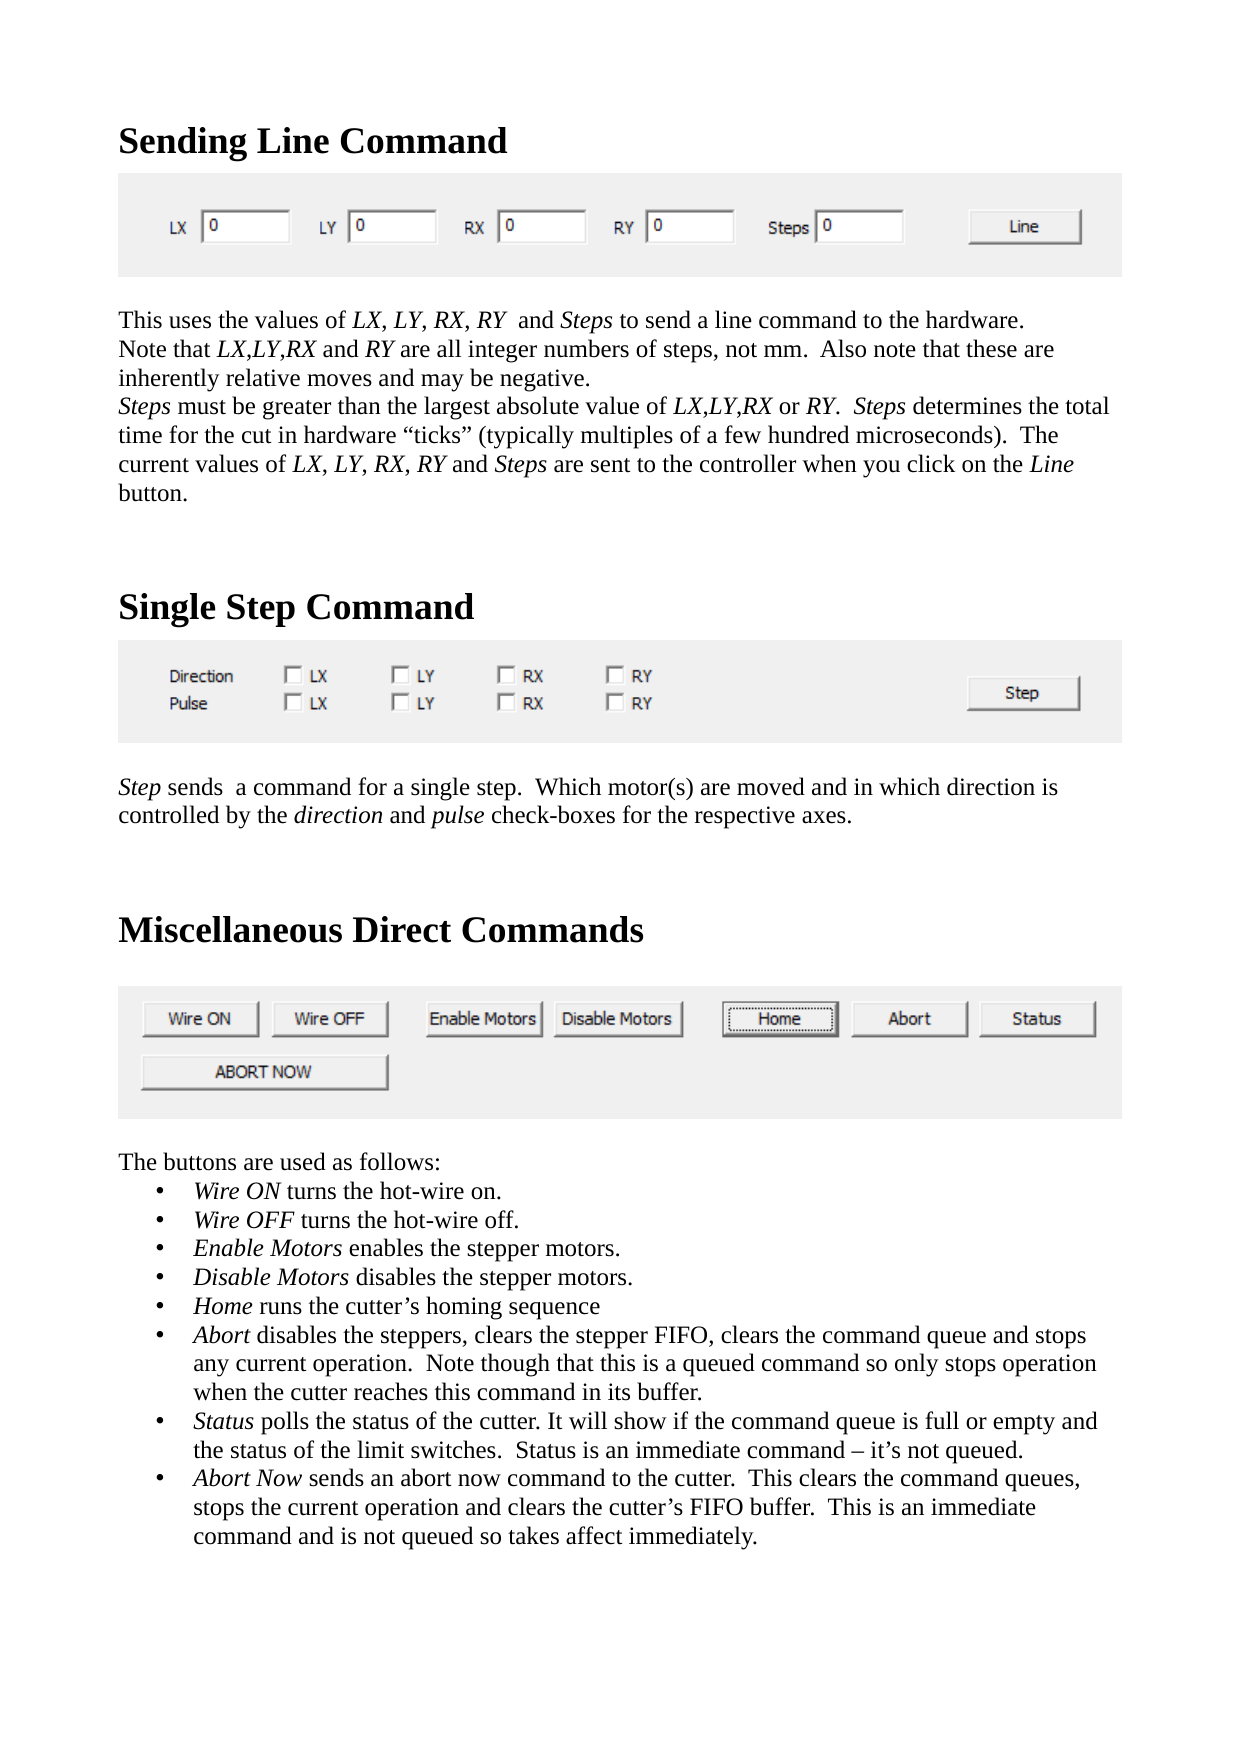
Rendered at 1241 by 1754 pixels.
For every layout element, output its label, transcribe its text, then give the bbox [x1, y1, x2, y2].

list Abort Now sends an abort now command to the cutter. This clears the command queues, stops the current operation and clears the cutter’s FIFO buffer. This is an immediate command and is not queued so takes affect immediately. [156, 1463, 1122, 1550]
text This uses the values of LX, LY, RX, RY and Steps to send a line command to the hardware. [118, 305, 1122, 334]
text The buttons are used as follows: [118, 1147, 1122, 1176]
subtitle Single Step Command [118, 585, 1122, 628]
list Disable Motors disables the stepper motors. [156, 1262, 1122, 1291]
picture [118, 986, 1123, 1119]
text Note that LX,LY,RX and RY are all integer numbers of steps, not mm. Also note that these are inherently relative moves and may be negative. [118, 334, 1122, 391]
list Home runs the cutter’s homing sequence [156, 1291, 1122, 1320]
list Abort disables the steppers, clears the stepper FIFO, clears the command queue and stops any current operation. Note though that this is a queued command so only stops operation when the cutter reaches this command in its buffer. [156, 1320, 1122, 1406]
text Step sends a command for a single step. Which motor(s) are moved and in which direction is controlled by the direction and pulse check-boxes for the respective axes. [118, 772, 1122, 829]
subtitle Miscellaneous Direct Commands [118, 907, 1122, 951]
list Wire OFF turns the hot-wire off. [156, 1205, 1122, 1233]
list Status polls the status of the cutter. It will show if the command queue is full or empty and the status of the limit switches. Status is an immediate command – it’s not queued. [156, 1406, 1122, 1463]
list Wire ON turns the hot-wire on. [156, 1176, 1122, 1205]
subtitle Sending Line Command [118, 118, 1122, 161]
picture [118, 640, 1123, 743]
picture [118, 173, 1123, 277]
list Enable Motors enables the stepper motors. [156, 1233, 1122, 1262]
text Steps must be greater than the largest absolute value of LX,LY,RX or RY. Steps determines the total time for the cut in hardware “ticks” (typically multiples of a few hundred microseconds). The current values of LX, LY, RX, RY and Steps are sent to the controller when you click on the Line button. [118, 391, 1122, 506]
